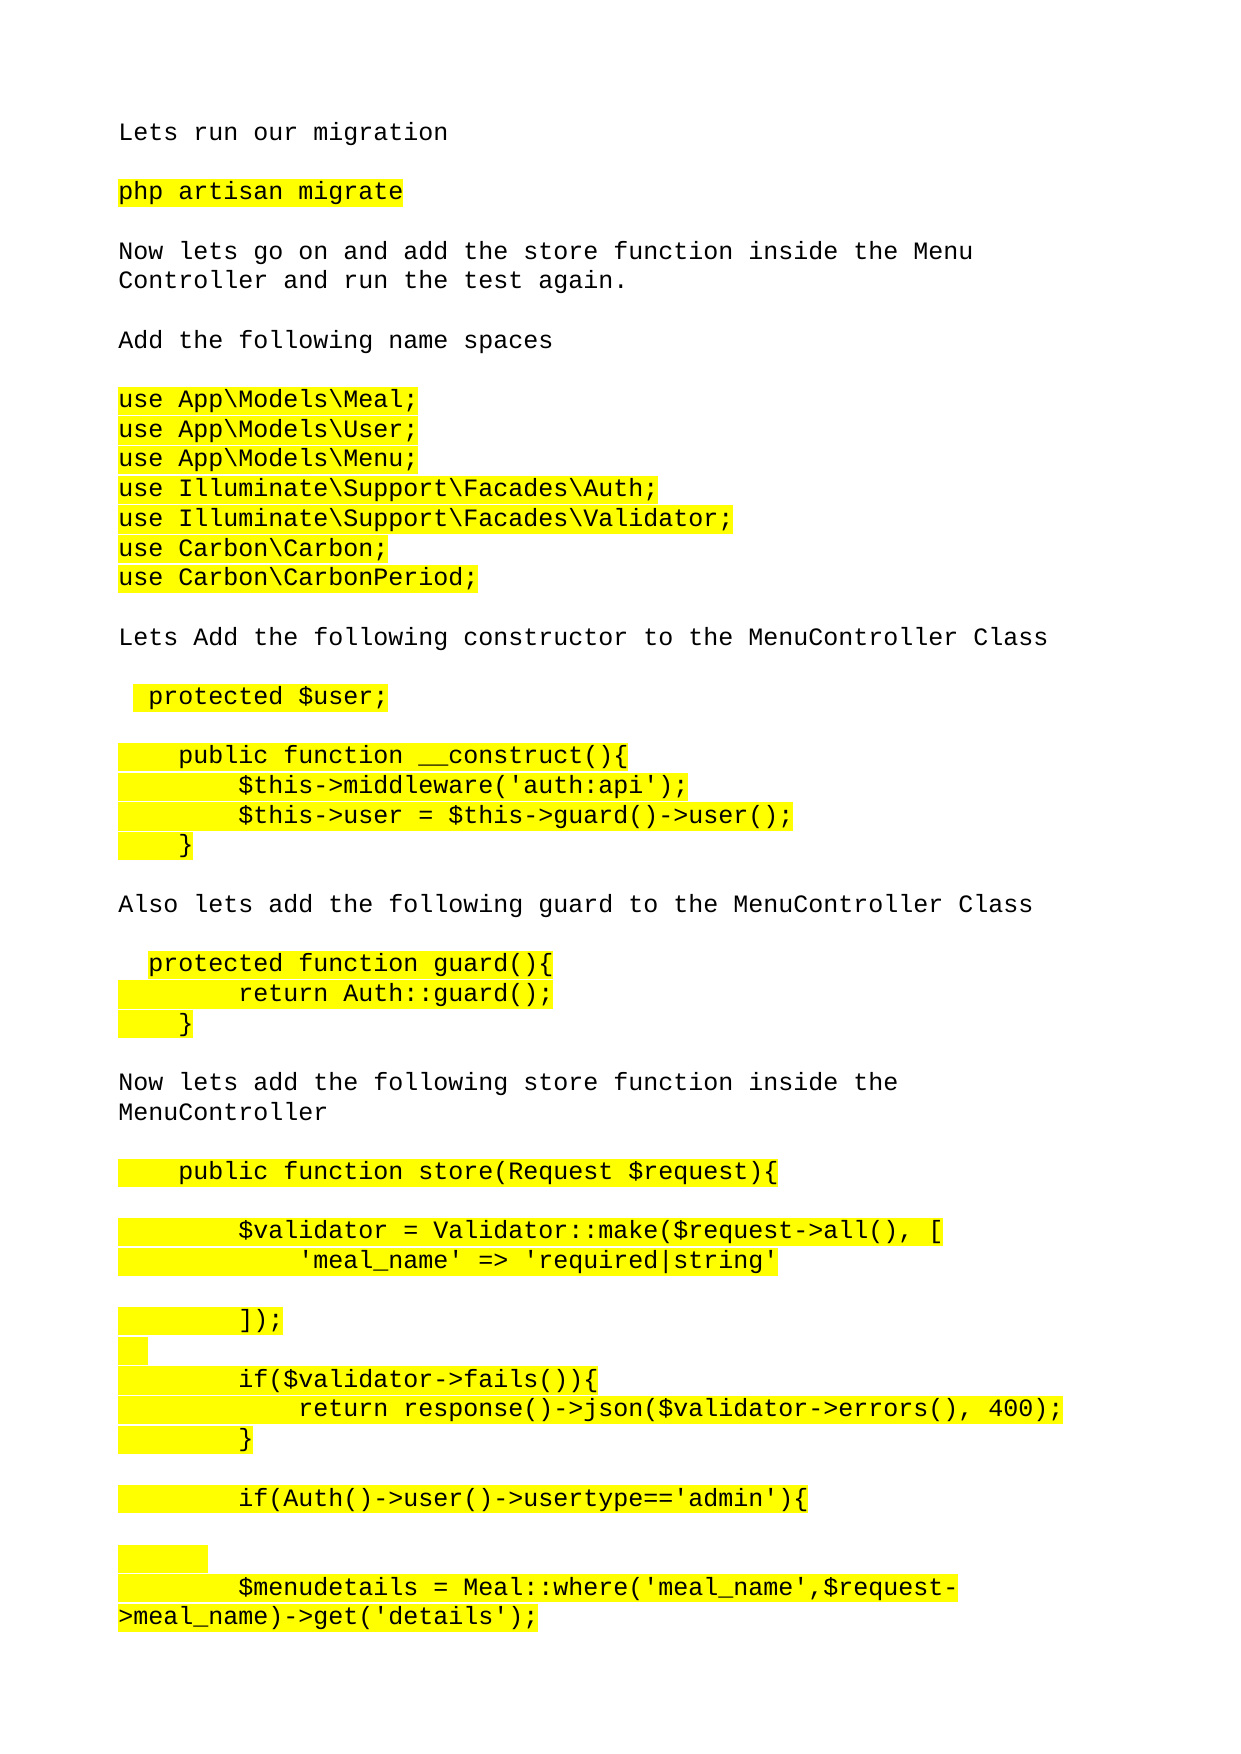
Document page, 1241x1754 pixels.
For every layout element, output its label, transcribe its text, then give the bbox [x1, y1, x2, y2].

text ]); [118, 1306, 1122, 1335]
text use Carbon\Carbon; [118, 534, 1122, 563]
text use App\Models\User; [118, 415, 1122, 445]
text use App\Models\Meal; [118, 385, 1122, 415]
text use App\Models\Menu; [118, 445, 1122, 474]
text Now lets go on and add the store function inside the Menu Controller and run the test again. [118, 237, 1122, 296]
text use Carbon\CarbonPeriod; [118, 563, 1122, 593]
text Also lets add the following guard to the MenuController Class [118, 890, 1122, 920]
text return Auth::guard(); [118, 979, 1122, 1009]
text 'meal_name' => 'required|string' [118, 1246, 1122, 1276]
text Add the following name spaces [118, 326, 1122, 356]
text if(Auth()->user()->usertype=='admin'){ [118, 1484, 1122, 1513]
text if($validator->fails()){ [118, 1365, 1122, 1395]
text Lets Add the following constructor to the MenuController Class [118, 623, 1122, 652]
text $validator = Validator::make($request->all(), [ [118, 1217, 1122, 1246]
text protected $user; [118, 682, 1122, 712]
text Lets run our migration [118, 118, 1122, 148]
text Now lets add the following store function inside the MenuController [118, 1068, 1122, 1127]
text } [118, 1424, 1122, 1454]
text $this->middleware('auth:api'); [118, 771, 1122, 801]
text public function __construct(){ [118, 742, 1122, 771]
text } [118, 1009, 1122, 1038]
text public function store(Request $request){ [118, 1157, 1122, 1187]
text $menudetails = Meal::where('meal_name',$request->meal_name)->get('details'); [118, 1573, 1122, 1632]
text return response()->json($validator->errors(), 400); [118, 1395, 1122, 1424]
text php artisan migrate [118, 177, 1122, 207]
text use Illuminate\Support\Facades\Validator; [118, 504, 1122, 534]
text $this->user = $this->guard()->user(); [118, 801, 1122, 831]
text use Illuminate\Support\Facades\Auth; [118, 474, 1122, 504]
text } [118, 831, 1122, 860]
text protected function guard(){ [118, 949, 1122, 979]
